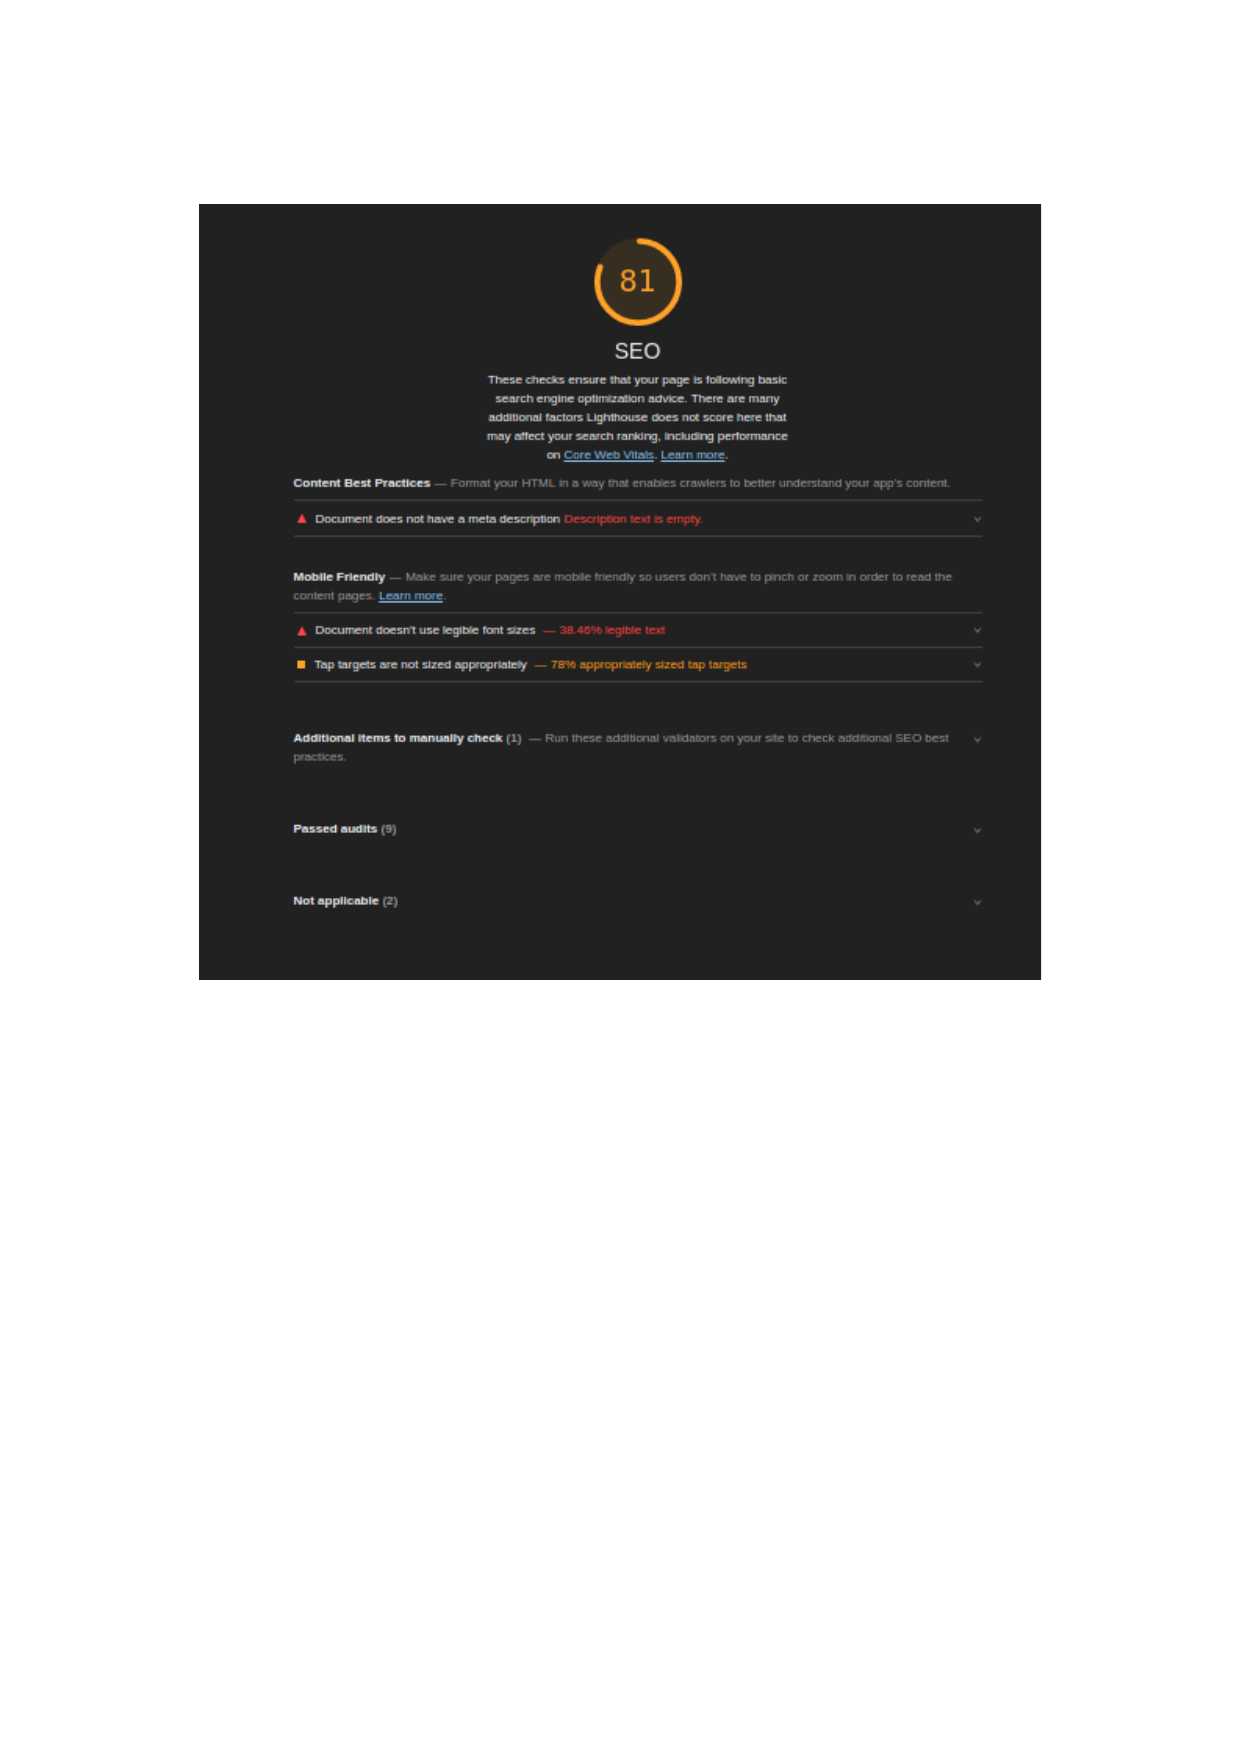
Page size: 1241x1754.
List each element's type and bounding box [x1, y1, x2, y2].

picture [199, 204, 1042, 980]
